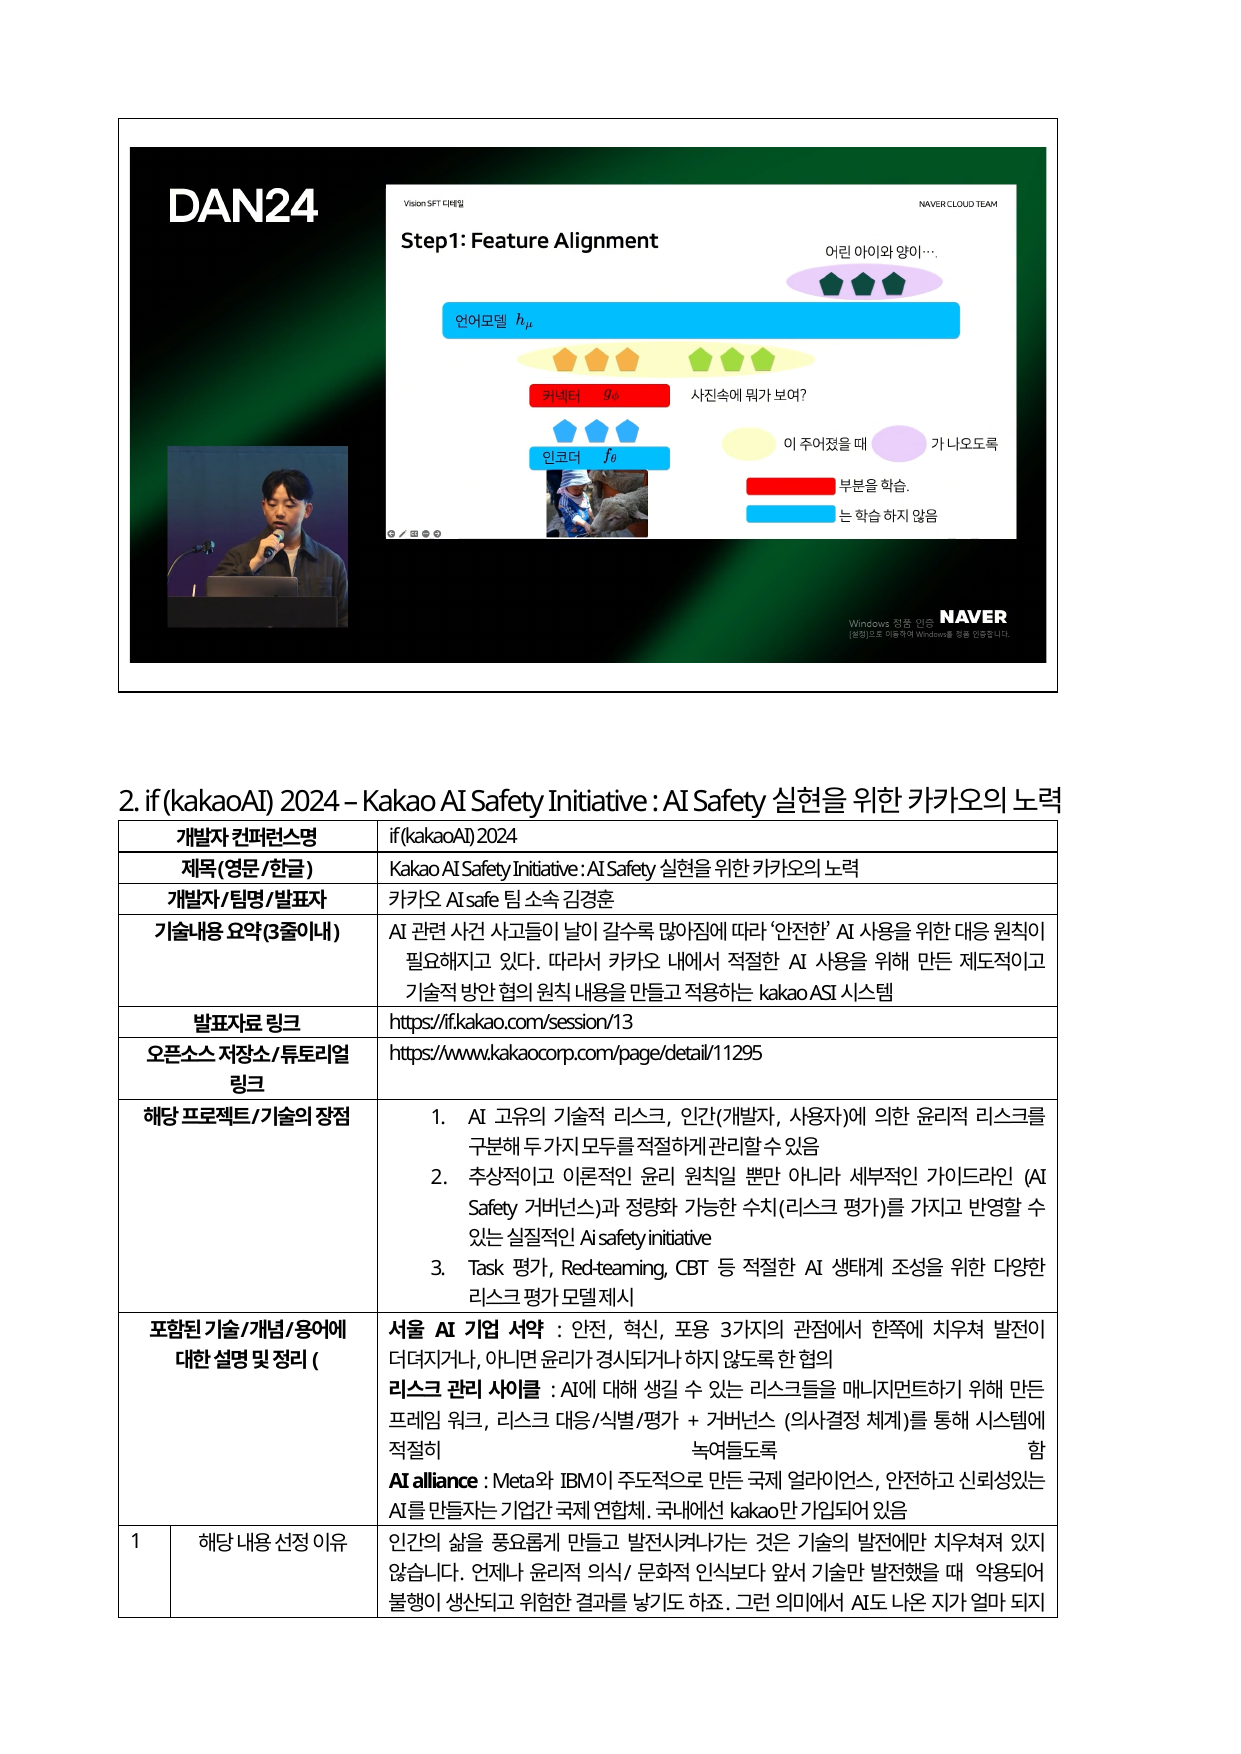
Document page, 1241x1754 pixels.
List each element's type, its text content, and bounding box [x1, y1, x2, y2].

table_cell AI 관련 사건 사고들이 날이 갈수록 많아짐에 따라 ‘안전한’ AI 사용을 위한 대응 원칙이 필요해지고 있다. 따라서 카카오 내에서 적절한 AI 사용을 위해 만든 제도적이고 기술적 방안 협의 원칙 내용을 만들고 적용하는 kakao ASI 시스템 [378, 915, 1057, 1006]
table_cell 해당 내용 선정 이유 [171, 1526, 377, 1617]
table_header 개발자 컨퍼런스명 [119, 821, 377, 851]
table_cell 포함된 기술/개념/용어에 대한 설명 및 정리 ( [119, 1313, 377, 1525]
table_cell 카카오 AI safe 팀 소속 김경훈 [378, 884, 1057, 914]
table_cell 1 [119, 1526, 170, 1617]
subtitle 2. if (kakaoAI) 2024 – Kakao AI Safety Initiative : AI Safety 실현을 위한 카카오의 노력 [118, 778, 1122, 820]
table_cell Kakao AI Safety Initiative : AI Safety 실현을 위한 카카오의 노력 [378, 853, 1057, 883]
table_cell 인간의 삶을 풍요롭게 만들고 발전시켜나가는 것은 기술의 발전에만 치우쳐져 있지 않습니다. 언제나 윤리적 의식/ 문화적 인식보다 앞서 기술만 발전했을 때 악용되어 불행이 생산되고 위험한 결과를 낳기도 하죠. 그런 의미에서 AI도 나온 지가 얼마 되지 [378, 1526, 1057, 1617]
table_cell https://if.kakao.com/session/13 [378, 1007, 1057, 1037]
table_cell [119, 119, 1057, 691]
picture [129, 147, 1047, 663]
table_cell 오픈소스 저장소/튜토리얼 링크 [119, 1038, 377, 1099]
table_cell 서울 AI 기업 서약 : 안전, 혁신, 포용 3가지의 관점에서 한쪽에 치우쳐 발전이 더뎌지거나, 아니면 윤리가 경시되거나 하지 않도록 한 협의 리스크 관리 사이클 : AI에 대해 생길 수 있는 리스크들을 매니지먼트하기 위해 만든 프레임 워크, 리스크 대응/식별/평가 + 거버넌스 (의사결정 체계)를 통해 시스템에 적절히 녹여들도록 함 AI alliance : Meta와 IBM이 주도적으로 만든 국제 얼라이언스, 안전하고 신뢰성있는 AI를 만들자는 기업간 국제 연합체. 국내에선 kakao만 가입되어 있음 [378, 1313, 1057, 1525]
table_header if (kakaoAI) 2024 [378, 821, 1057, 851]
table_cell https://www.kakaocorp.com/page/detail/11295 [378, 1038, 1057, 1099]
table_cell 제목(영문/한글) [119, 853, 377, 883]
table_cell 해당 프로젝트/기술의 장점 [119, 1100, 377, 1312]
table_cell 발표자료 링크 [119, 1007, 377, 1037]
table_cell AI 고유의 기술적 리스크, 인간(개발자, 사용자)에 의한 윤리적 리스크를 구분해 두 가지 모두를 적절하게 관리할 수 있음 추상적이고 이론적인 윤리 원칙일 뿐만 아니라 세부적인 가이드라인 (AI Safety 거버넌스)과 정량화 가능한 수치(리스크 평가)를 가지고 반영할 수 있는 실질적인 Ai safety initiative Task 평가, Red-teaming, CBT 등 적절한 AI 생태계 조성을 위한 다양한 리스크 평가 모델 제시 [378, 1100, 1057, 1312]
table_cell 개발자/팀명/발표자 [119, 884, 377, 914]
table_cell 기술내용 요약(3줄이내) [119, 915, 377, 1006]
